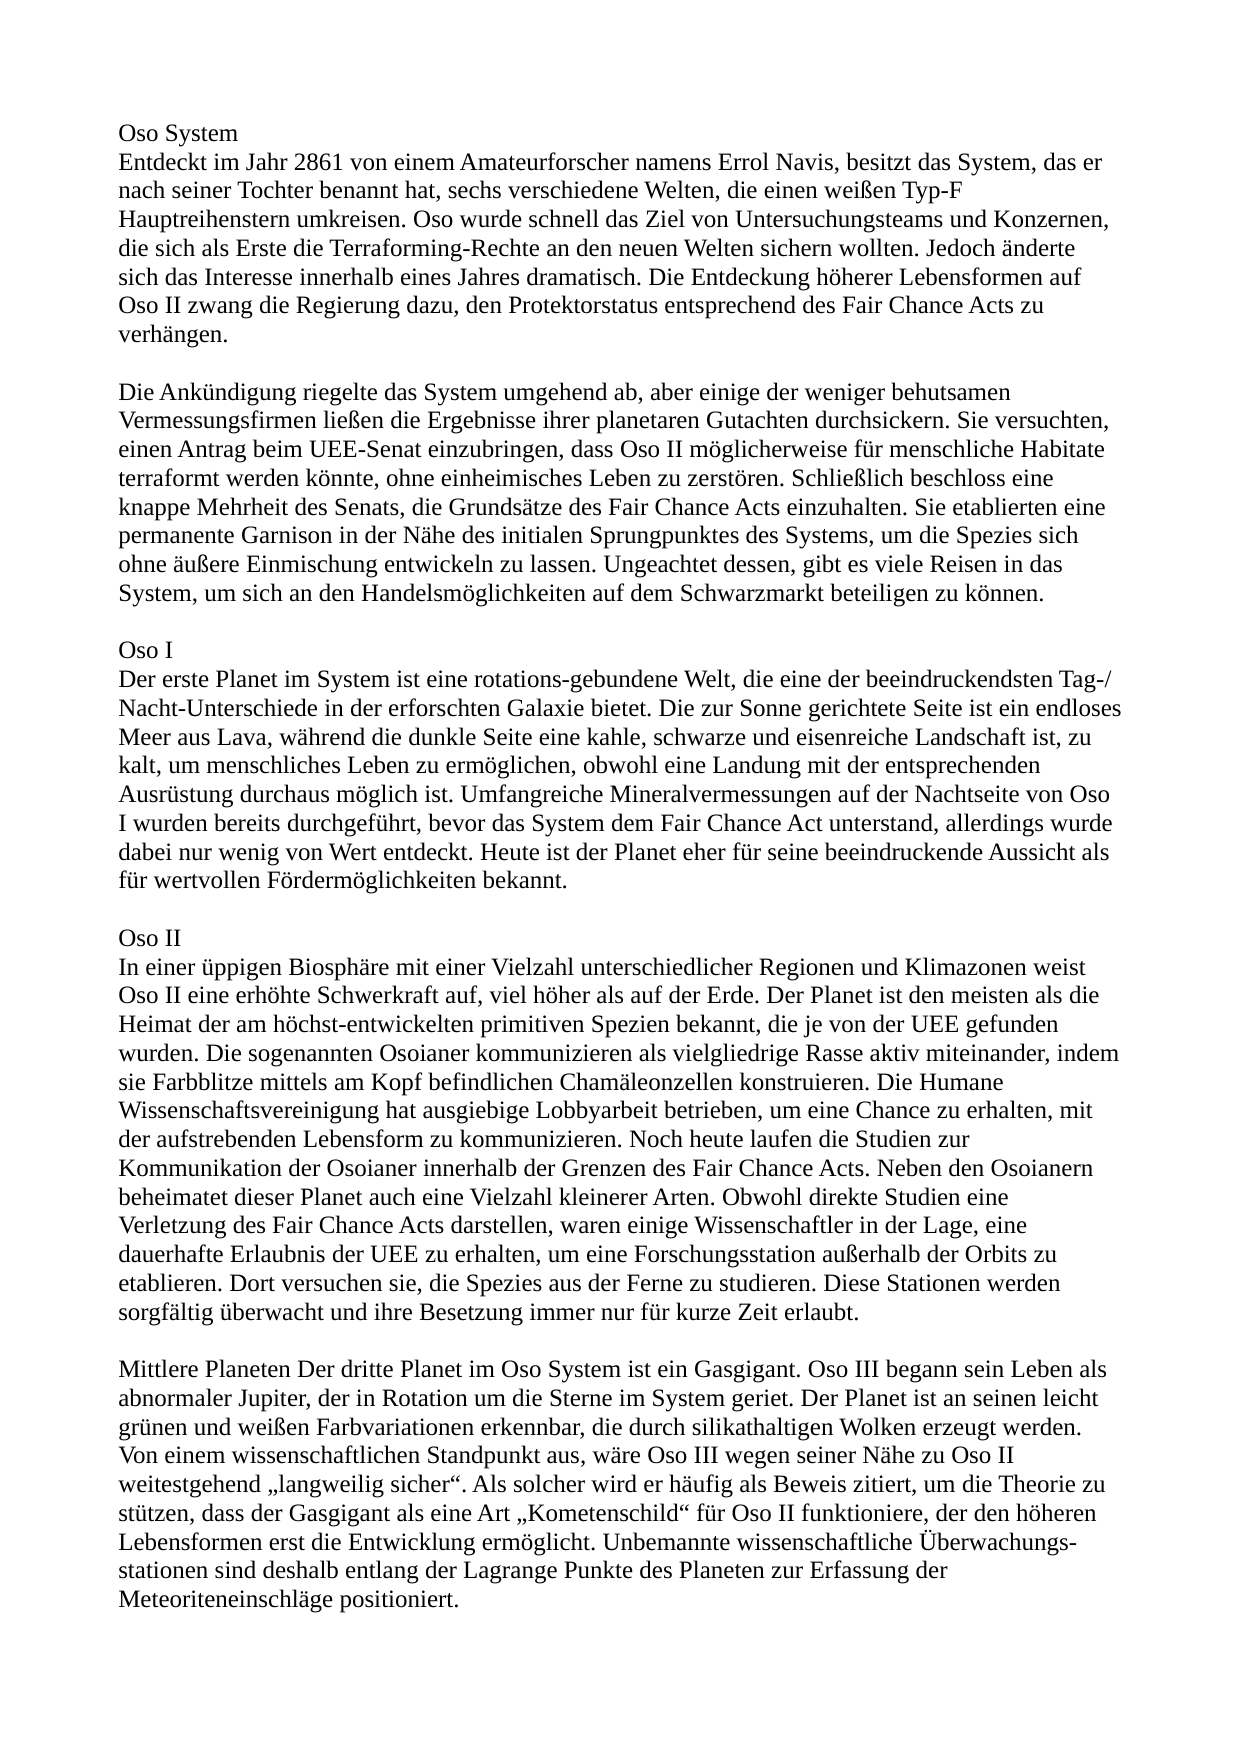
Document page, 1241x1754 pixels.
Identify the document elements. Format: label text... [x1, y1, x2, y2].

text Oso I [118, 636, 1122, 664]
text Mittlere Planeten Der dritte Planet im Oso System ist ein Gasgigant. Oso III begann sein Leben als abnormaler Jupiter, der in Rotation um die Sterne im System geriet. Der Planet ist an seinen leicht grünen und weißen Farbvariationen erkennbar, die durch silikathaltigen Wolken erzeugt werden. Von einem wissenschaftlichen Standpunkt aus, wäre Oso III wegen seiner Nähe zu Oso II weitestgehend „langweilig sicher“. Als solcher wird er häufig als Beweis zitiert, um die Theorie zu stützen, dass der Gasgigant als eine Art „Kometenschild“ für Oso II funktioniere, der den höheren Lebensformen erst die Entwicklung ermöglicht. Unbemannte wissenschaftliche Überwachungs-stationen sind deshalb entlang der Lagrange Punkte des Planeten zur Erfassung der Meteoriteneinschläge positioniert. [118, 1354, 1122, 1613]
text Die Ankündigung riegelte das System umgehend ab, aber einige der weniger behutsamen Vermessungsfirmen ließen die Ergebnisse ihrer planetaren Gutachten durchsickern. Sie versuchten, einen Antrag beim UEE-Senat einzubringen, dass Oso II möglicherweise für menschliche Habitate terraformt werden könnte, ohne einheimisches Leben zu zerstören. Schließlich beschloss eine knappe Mehrheit des Senats, die Grundsätze des Fair Chance Acts einzuhalten. Sie etablierten eine permanente Garnison in der Nähe des initialen Sprungpunktes des Systems, um die Spezies sich ohne äußere Einmischung entwickeln zu lassen. Ungeachtet dessen, gibt es viele Reisen in das System, um sich an den Handelsmöglichkeiten auf dem Schwarzmarkt beteiligen zu können. [118, 377, 1122, 607]
text Oso System [118, 118, 1122, 147]
text Entdeckt im Jahr 2861 von einem Amateurforscher namens Errol Navis, besitzt das System, das er nach seiner Tochter benannt hat, sechs verschiedene Welten, die einen weißen Typ-F Hauptreihenstern umkreisen. Oso wurde schnell das Ziel von Untersuchungsteams und Konzernen, die sich als Erste die Terraforming-Rechte an den neuen Welten sichern wollten. Jedoch änderte sich das Interesse innerhalb eines Jahres dramatisch. Die Entdeckung höherer Lebensformen auf Oso II zwang die Regierung dazu, den Protektorstatus entsprechend des Fair Chance Acts zu verhängen. [118, 147, 1122, 348]
text Der erste Planet im System ist eine rotations-gebundene Welt, die eine der beeindruckendsten Tag-/ Nacht-Unterschiede in der erforschten Galaxie bietet. Die zur Sonne gerichtete Seite ist ein endloses Meer aus Lava, während die dunkle Seite eine kahle, schwarze und eisenreiche Landschaft ist, zu kalt, um menschliches Leben zu ermöglichen, obwohl eine Landung mit der entsprechenden Ausrüstung durchaus möglich ist. Umfangreiche Mineralvermessungen auf der Nachtseite von Oso I wurden bereits durchgeführt, bevor das System dem Fair Chance Act unterstand, allerdings wurde dabei nur wenig von Wert entdeckt. Heute ist der Planet eher für seine beeindruckende Aussicht als für wertvollen Fördermöglichkeiten bekannt. [118, 664, 1122, 894]
text In einer üppigen Biosphäre mit einer Vielzahl unterschiedlicher Regionen und Klimazonen weist Oso II eine erhöhte Schwerkraft auf, viel höher als auf der Erde. Der Planet ist den meisten als die Heimat der am höchst-entwickelten primitiven Spezien bekannt, die je von der UEE gefunden wurden. Die sogenannten Osoianer kommunizieren als vielgliedrige Rasse aktiv miteinander, indem sie Farbblitze mittels am Kopf befindlichen Chamäleonzellen konstruieren. Die Humane Wissenschaftsvereinigung hat ausgiebige Lobbyarbeit betrieben, um eine Chance zu erhalten, mit der aufstrebenden Lebensform zu kommunizieren. Noch heute laufen die Studien zur Kommunikation der Osoianer innerhalb der Grenzen des Fair Chance Acts. Neben den Osoianern beheimatet dieser Planet auch eine Vielzahl kleinerer Arten. Obwohl direkte Studien eine Verletzung des Fair Chance Acts darstellen, waren einige Wissenschaftler in der Lage, eine dauerhafte Erlaubnis der UEE zu erhalten, um eine Forschungsstation außerhalb der Orbits zu etablieren. Dort versuchen sie, die Spezies aus der Ferne zu studieren. Diese Stationen werden sorgfältig überwacht und ihre Besetzung immer nur für kurze Zeit erlaubt. [118, 952, 1122, 1326]
text Oso II [118, 923, 1122, 952]
